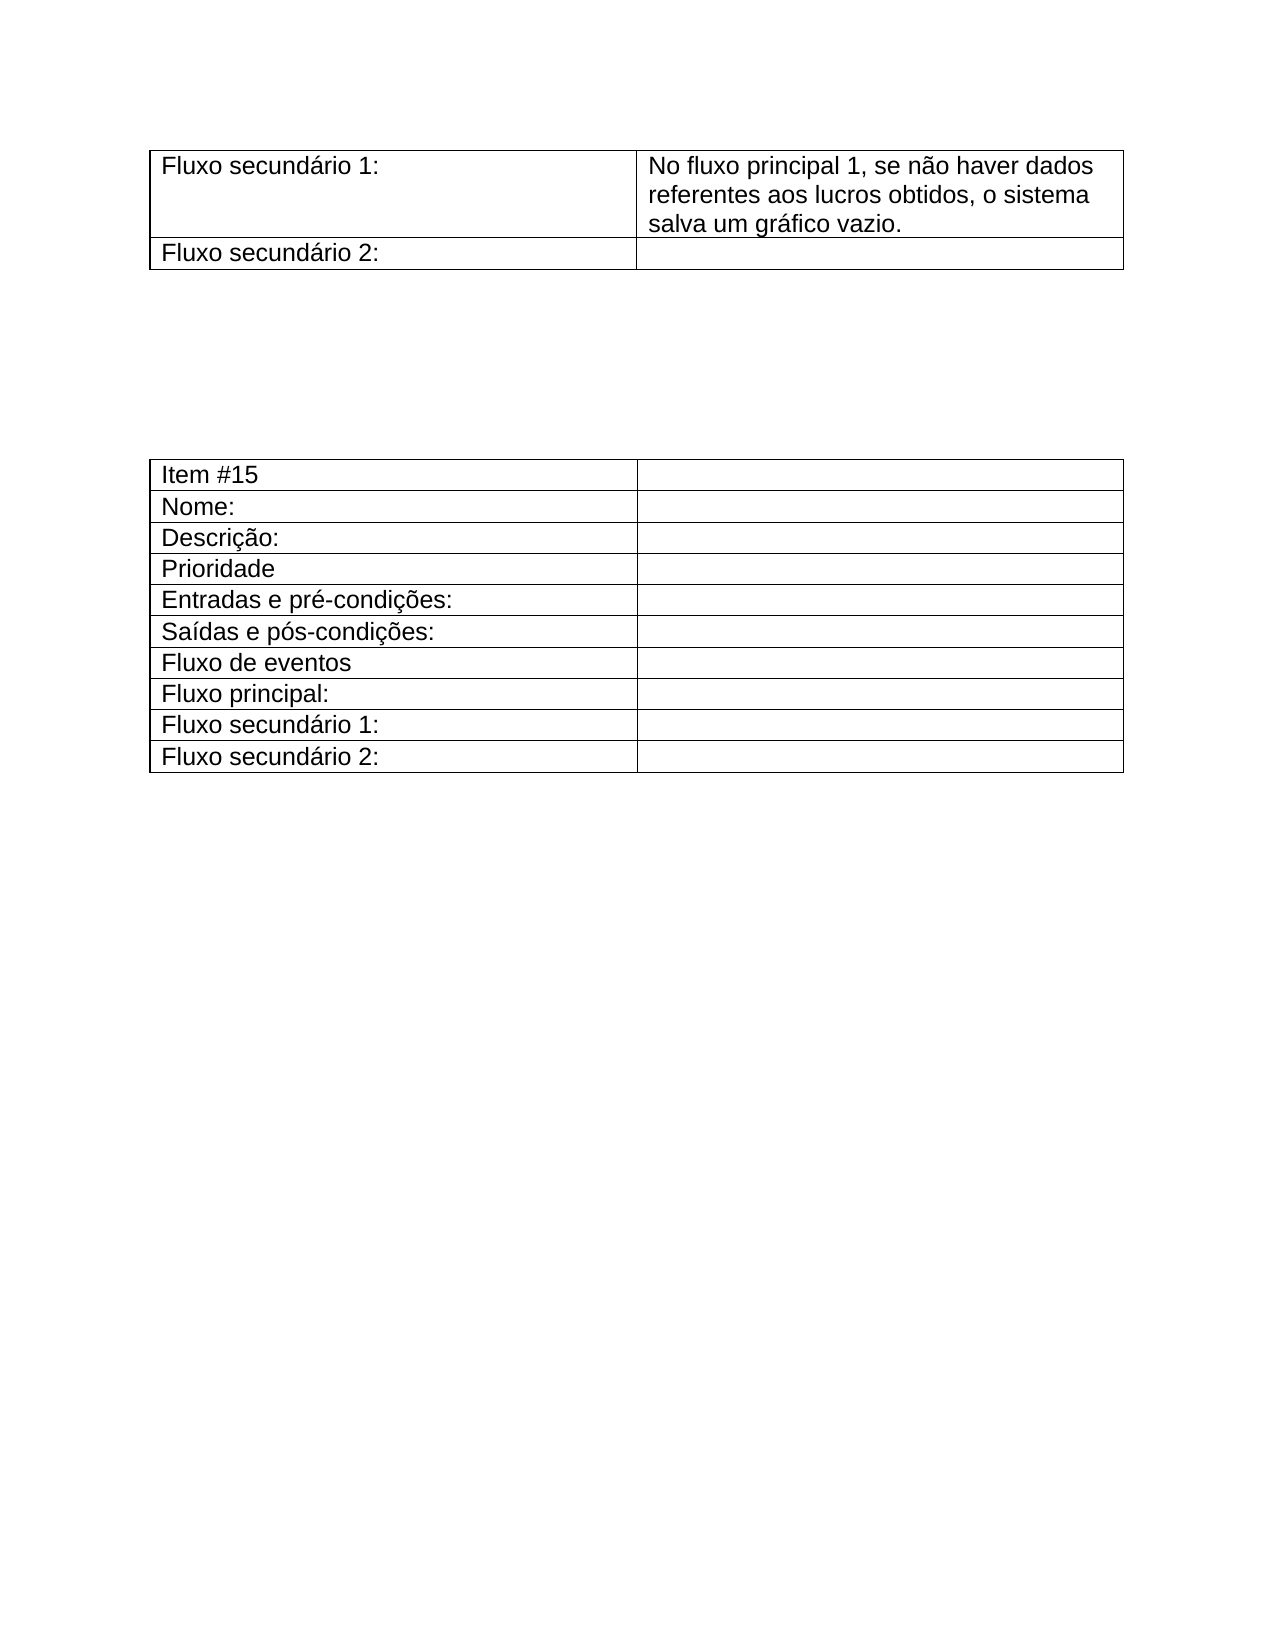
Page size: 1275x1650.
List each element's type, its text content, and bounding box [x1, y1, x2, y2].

table_cell Fluxo secundário 1: [151, 710, 637, 740]
table_cell Descrição: [151, 523, 637, 553]
table_cell Fluxo secundário 2: [151, 238, 636, 268]
table_cell [638, 491, 1123, 522]
table_cell Prioridade [151, 554, 637, 584]
table_cell Entradas e pré-condições: [151, 585, 637, 615]
table_header Item #15 [151, 460, 637, 490]
table_cell [638, 585, 1123, 615]
table_cell Saídas e pós-condições: [151, 616, 637, 647]
table_cell Fluxo secundário 1: [151, 151, 636, 237]
table_cell [638, 554, 1123, 584]
table_header [638, 460, 1123, 490]
table_cell [638, 616, 1123, 647]
table_cell [638, 710, 1123, 740]
table_cell No fluxo principal 1, se não haver dados referentes aos lucros obtidos, o sistema salva um gráfico vazio. [637, 151, 1123, 237]
table_cell Fluxo secundário 2: [151, 741, 637, 772]
table_cell Fluxo de eventos [151, 648, 637, 678]
table_cell [637, 238, 1123, 268]
table_cell [638, 679, 1123, 709]
table_cell [638, 741, 1123, 772]
table_cell Fluxo principal: [151, 679, 637, 709]
table_cell [638, 523, 1123, 553]
table_cell Nome: [151, 491, 637, 522]
table_cell [638, 648, 1123, 678]
